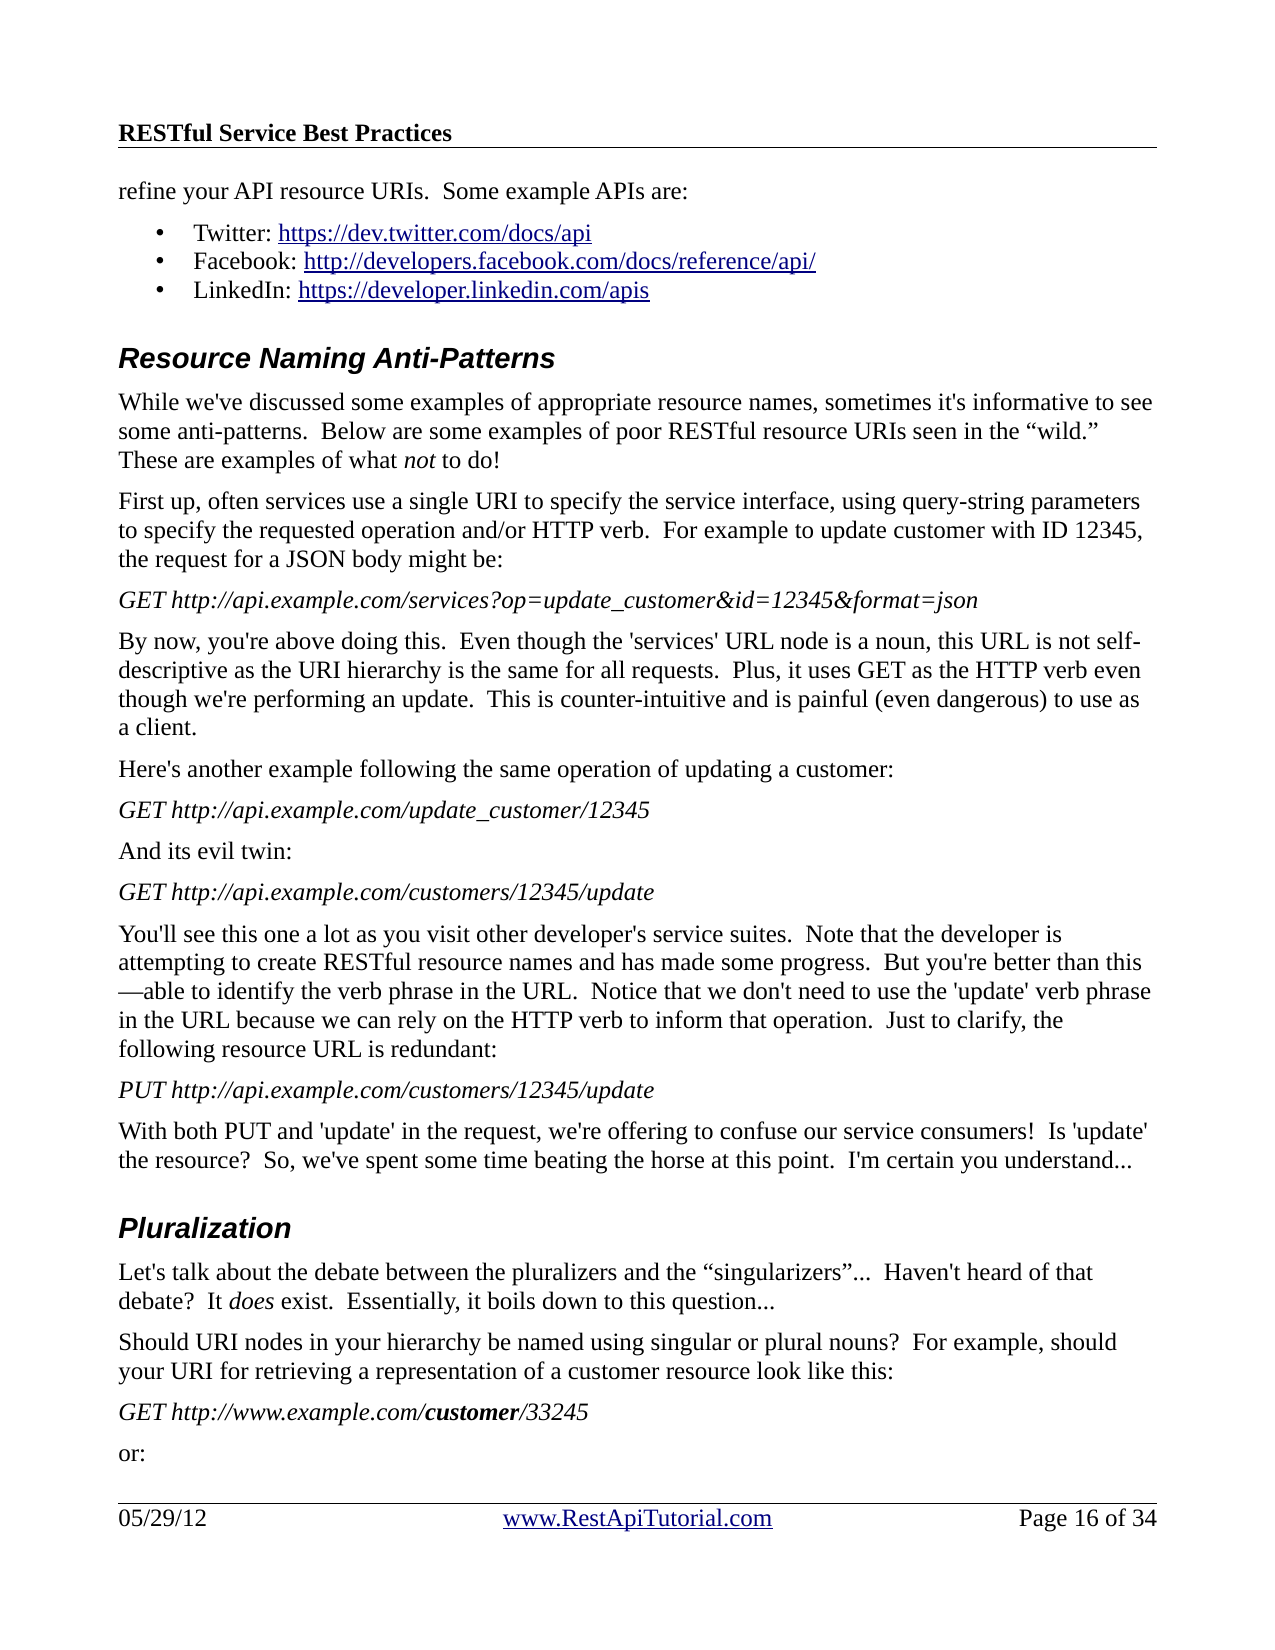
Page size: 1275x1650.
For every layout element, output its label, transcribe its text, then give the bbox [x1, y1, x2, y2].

text You'll see this one a lot as you visit other developer's service suites. Note that the developer is attempting to create RESTful resource names and has made some progress. But you're better than this—able to identify the verb phrase in the URL. Notice that we don't need to use the 'update' verb phrase in the URL because we can rely on the HTTP verb to inform that operation. Just to clarify, the following resource URL is redundant: [118, 919, 1157, 1062]
list LinkedIn: https://developer.linkedin.com/apis [156, 275, 1157, 304]
list Twitter: https://dev.twitter.com/docs/api [156, 218, 1157, 246]
text GET http://www.example.com/customer/33245 [118, 1397, 1157, 1426]
list Facebook: http://developers.facebook.com/docs/reference/api/ [156, 246, 1157, 275]
text While we've discussed some examples of appropriate resource names, sometimes it's informative to see some anti-patterns. Below are some examples of poor RESTful resource URIs seen in the “wild.” These are examples of what not to do! [118, 387, 1157, 474]
text Here's another example following the same operation of updating a customer: [118, 754, 1157, 782]
text or: [118, 1438, 1157, 1467]
text Let's talk about the debate between the pluralizers and the “singularizers”... Haven't heard of that debate? It does exist. Essentially, it boils down to this question... [118, 1257, 1157, 1315]
subtitle Pluralization [118, 1211, 1157, 1245]
text GET http://api.example.com/services?op=update_customer&id=12345&format=json [118, 585, 1157, 614]
text With both PUT and 'update' in the request, we're offering to confuse our service consumers! Is 'update' the resource? So, we've spent some time beating the horse at this point. I'm certain you understand... [118, 1116, 1157, 1174]
text refine your API resource URIs. Some example APIs are: [118, 176, 1157, 205]
text By now, you're above doing this. Even though the 'services' URL node is a noun, this URL is not self-descriptive as the URI hierarchy is the same for all requests. Plus, it uses GET as the HTTP verb even though we're performing an update. This is counter-intuitive and is painful (even dangerous) to use as a client. [118, 626, 1157, 741]
text PUT http://api.example.com/customers/12345/update [118, 1075, 1157, 1104]
subtitle Resource Naming Anti-Patterns [118, 341, 1157, 375]
text GET http://api.example.com/customers/12345/update [118, 877, 1157, 906]
text And its evil twin: [118, 836, 1157, 865]
text Should URI nodes in your hierarchy be named using singular or plural nouns? For example, should your URI for retrieving a representation of a customer resource look like this: [118, 1327, 1157, 1385]
text GET http://api.example.com/update_customer/12345 [118, 795, 1157, 824]
text First up, often services use a single URI to specify the service interface, using query-string parameters to specify the requested operation and/or HTTP verb. For example to update customer with ID 12345, the request for a JSON body might be: [118, 486, 1157, 572]
